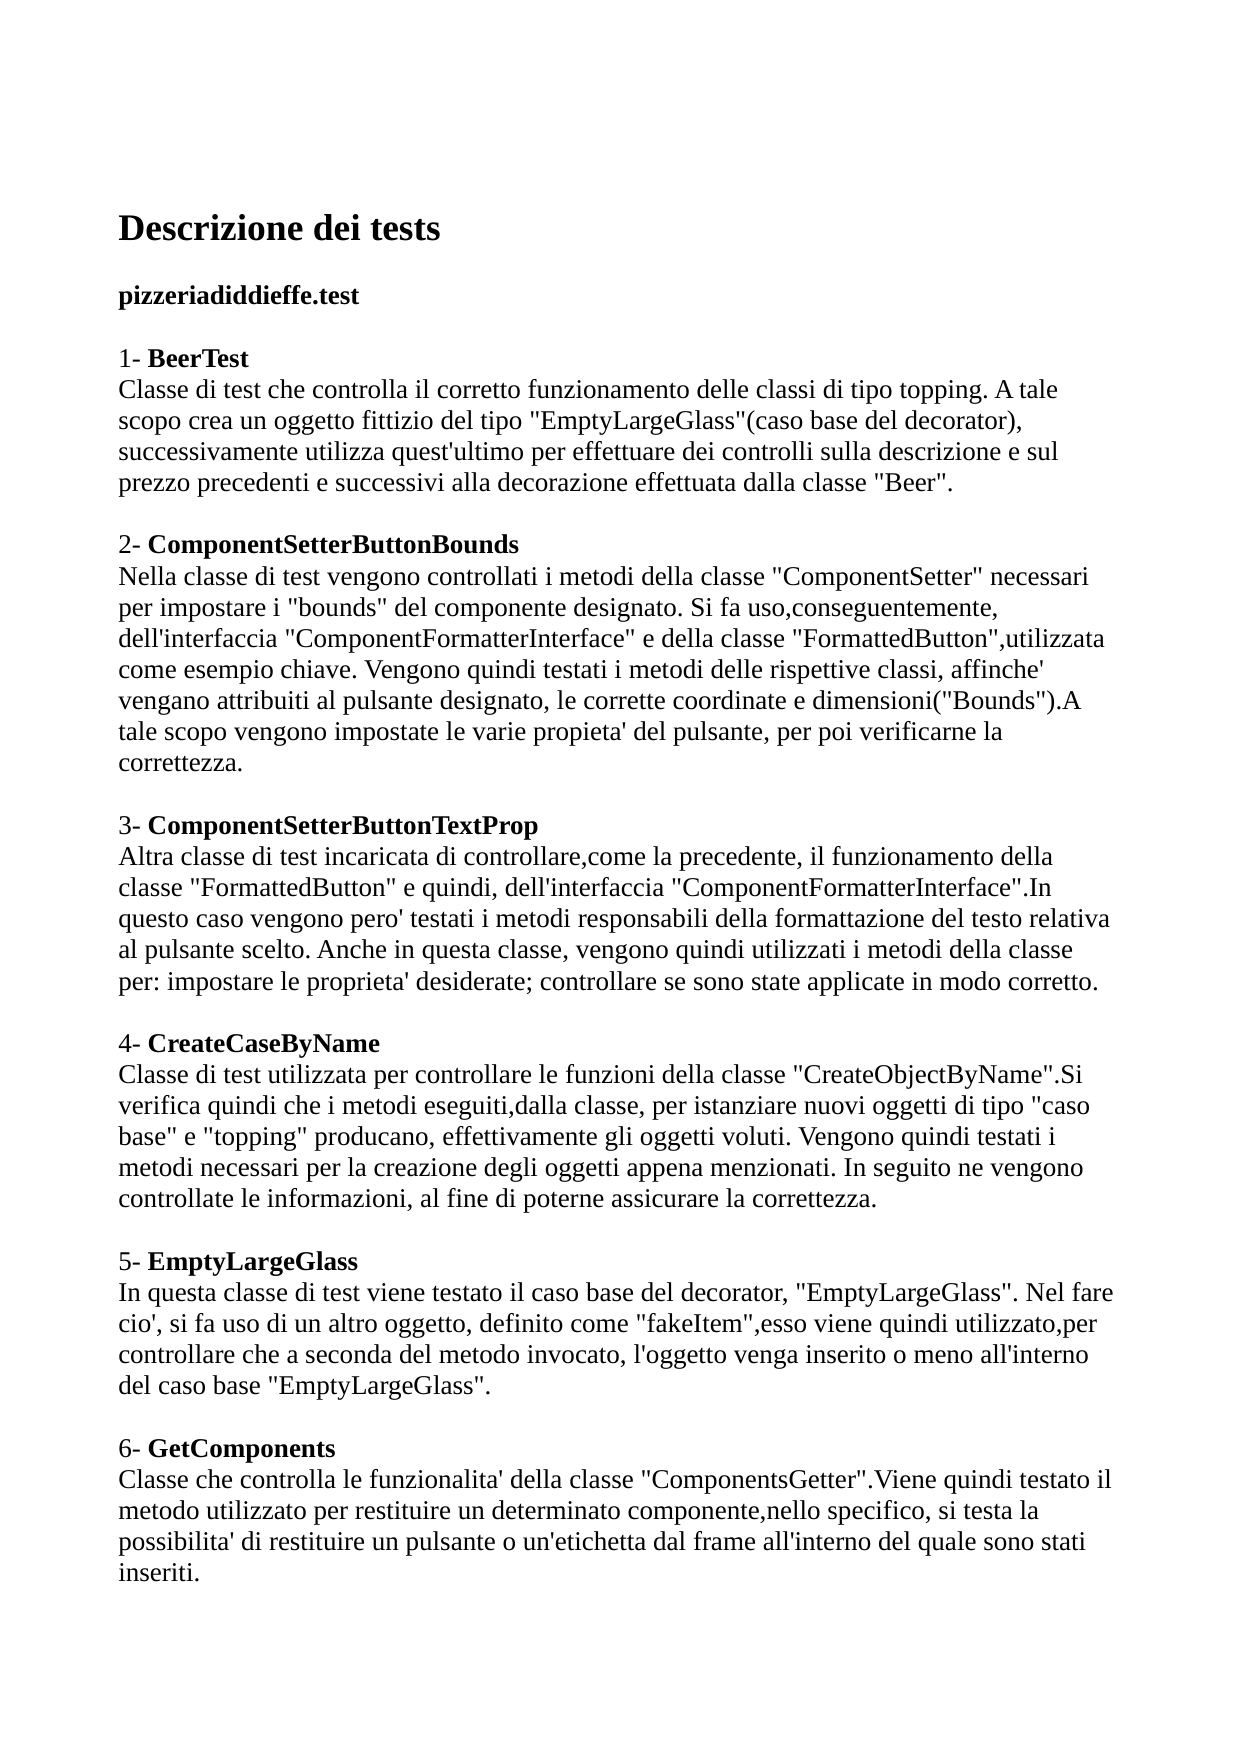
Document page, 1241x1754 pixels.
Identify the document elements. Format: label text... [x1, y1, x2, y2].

text Classe di test che controlla il corretto funzionamento delle classi di tipo topping. A tale scopo crea un oggetto fittizio del tipo "EmptyLargeGlass"(caso base del decorator), successivamente utilizza quest'ultimo per effettuare dei controlli sulla descrizione e sul prezzo precedenti e successivi alla decorazione effettuata dalla classe "Beer". [118, 373, 1122, 497]
text 2- ComponentSetterButtonBounds [118, 528, 1122, 560]
text 3- ComponentSetterButtonTextProp [118, 809, 1122, 840]
text In questa classe di test viene testato il caso base del decorator, "EmptyLargeGlass". Nel fare cio', si fa uso di un altro oggetto, definito come "fakeItem",esso viene quindi utilizzato,per controllare che a seconda del metodo invocato, l'oggetto venga inserito o meno all'interno del caso base "EmptyLargeGlass". [118, 1276, 1122, 1401]
text 5- EmptyLargeGlass [118, 1245, 1122, 1276]
text 6- GetComponents [118, 1432, 1122, 1463]
text Altra classe di test incaricata di controllare,come la precedente, il funzionamento della classe "FormattedButton" e quindi, dell'interfaccia "ComponentFormatterInterface".In questo caso vengono pero' testati i metodi responsabili della formattazione del testo relativa al pulsante scelto. Anche in questa classe, vengono quindi utilizzati i metodi della classe per: impostare le proprieta' desiderate; controllare se sono state applicate in modo corretto. [118, 840, 1122, 996]
text 1- BeerTest [118, 342, 1122, 373]
text 4- CreateCaseByName [118, 1027, 1122, 1058]
text Classe che controlla le funzionalita' della classe "ComponentsGetter".Viene quindi testato il metodo utilizzato per restituire un determinato componente,nello specifico, si testa la possibilita' di restituire un pulsante o un'etichetta dal frame all'interno del quale sono stati inseriti. [118, 1463, 1122, 1587]
text Classe di test utilizzata per controllare le funzioni della classe "CreateObjectByName".Si verifica quindi che i metodi eseguiti,dalla classe, per istanziare nuovi oggetti di tipo "caso base" e "topping" producano, effettivamente gli oggetti voluti. Vengono quindi testati i metodi necessari per la creazione degli oggetti appena menzionati. In seguito ne vengono controllate le informazioni, al fine di poterne assicurare la correttezza. [118, 1058, 1122, 1214]
text Descrizione dei tests [118, 205, 1122, 248]
text Nella classe di test vengono controllati i metodi della classe "ComponentSetter" necessari per impostare i "bounds" del componente designato. Si fa uso,conseguentemente, dell'interfaccia "ComponentFormatterInterface" e della classe "FormattedButton",utilizzata come esempio chiave. Vengono quindi testati i metodi delle rispettive classi, affinche' vengano attribuiti al pulsante designato, le corrette coordinate e dimensioni("Bounds").A tale scopo vengono impostate le varie propieta' del pulsante, per poi verificarne la correttezza. [118, 560, 1122, 778]
text pizzeriadiddieffe.test [118, 279, 1122, 311]
